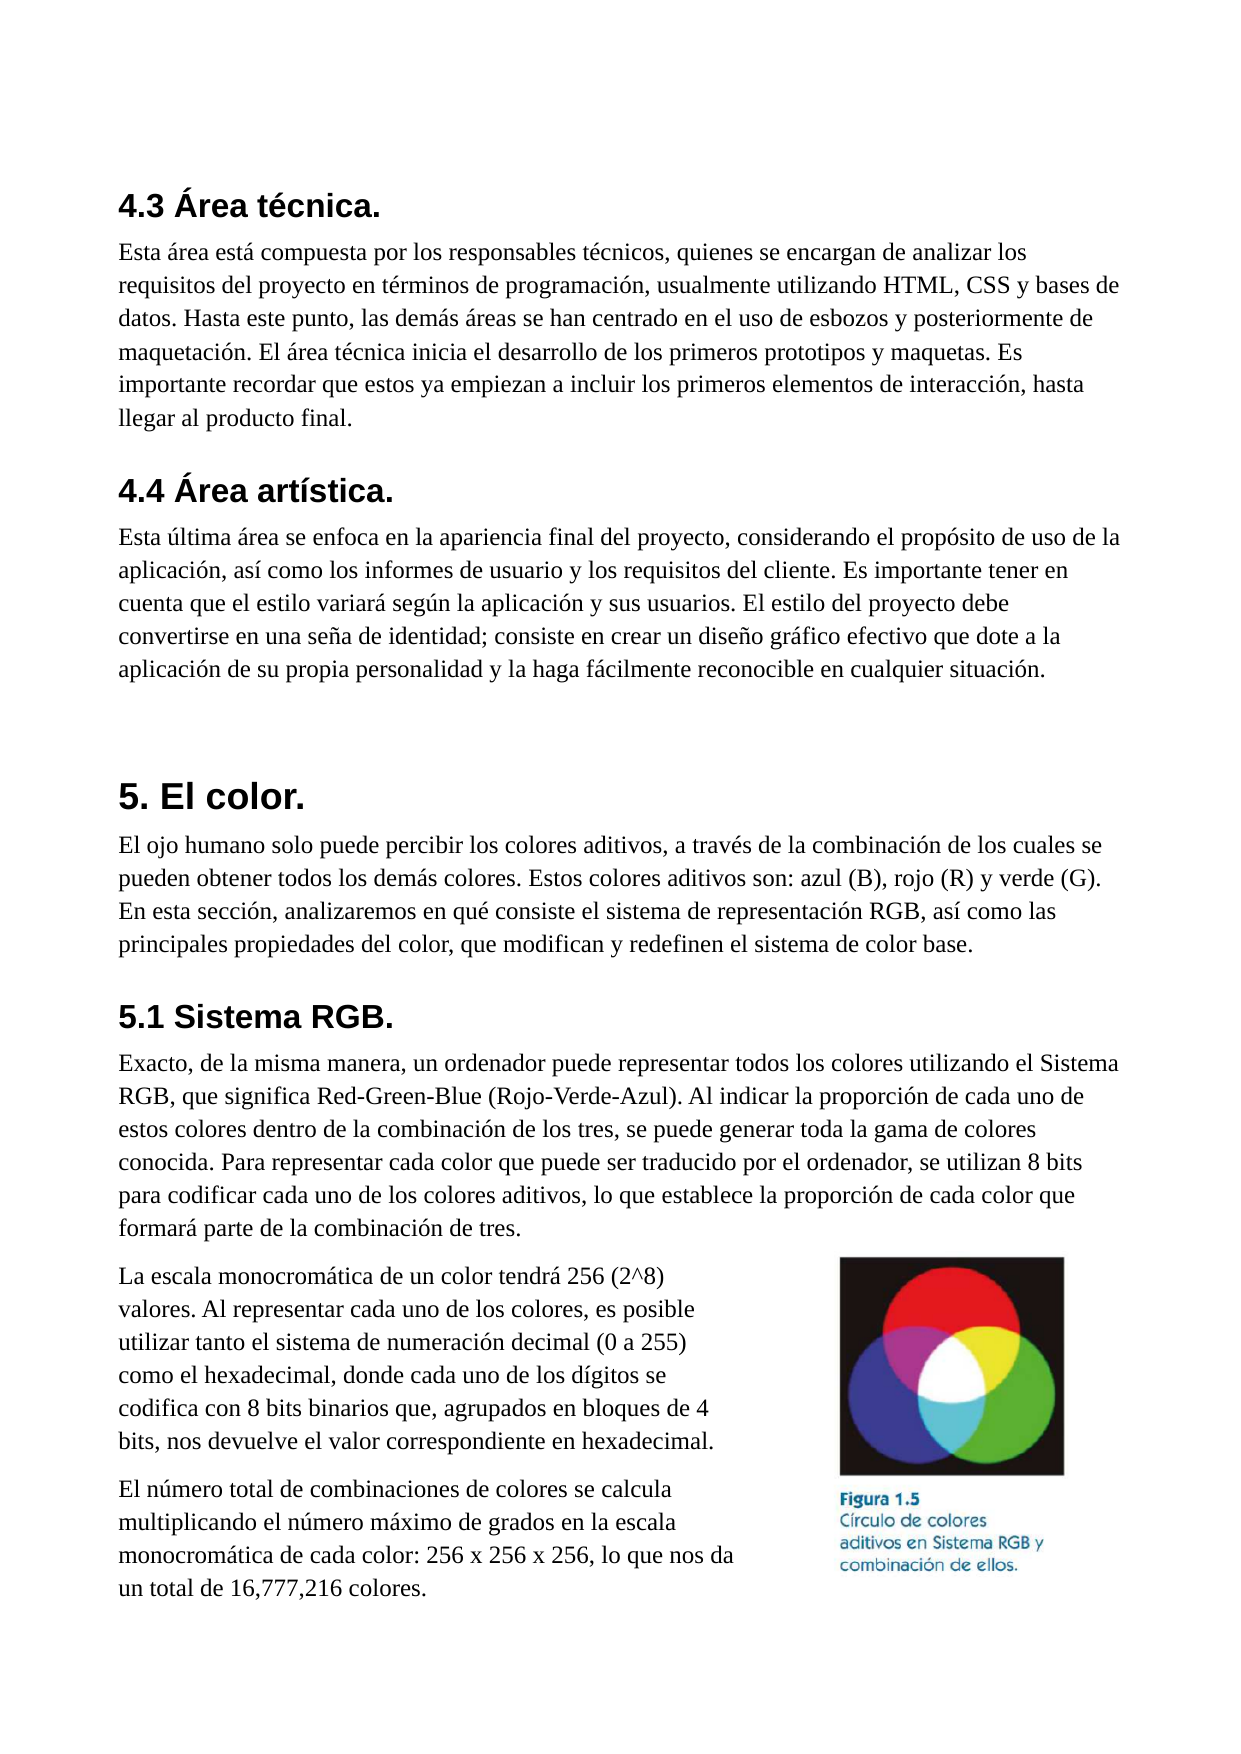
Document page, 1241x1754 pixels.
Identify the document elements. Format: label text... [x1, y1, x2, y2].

text Exacto, de la misma manera, un ordenador puede representar todos los colores utilizando el Sistema RGB, que significa Red-Green-Blue (Rojo-Verde-Azul). Al indicar la proporción de cada uno de estos colores dentro de la combinación de los tres, se puede generar toda la gama de colores conocida. Para representar cada color que puede ser traducido por el ordenador, se utilizan 8 bits para codificar cada uno de los colores aditivos, lo que establece la proporción de cada color que formará parte de la combinación de tres. [118, 1048, 1122, 1242]
subtitle 5. El color. [118, 774, 1122, 817]
subtitle 4.4 Área artística. [118, 471, 1122, 509]
text Esta última área se enfoca en la apariencia final del proyecto, considerando el propósito de uso de la aplicación, así como los informes de usuario y los requisitos del cliente. Es importante tener en cuenta que el estilo variará según la aplicación y sus usuarios. El estilo del proyecto debe convertirse en una seña de identidad; consiste en crear un diseño gráfico efectivo que dote a la aplicación de su propia personalidad y la haga fácilmente reconocible en cualquier situación. [118, 522, 1122, 683]
text El número total de combinaciones de colores se calcula multiplicando el número máximo de grados en la escala monocromática de cada color: 256 x 256 x 256, lo que nos da un total de 16,777,216 colores. [118, 1474, 744, 1602]
subtitle 5.1 Sistema RGB. [118, 997, 1122, 1036]
picture [829, 1251, 1085, 1586]
text Esta área está compuesta por los responsables técnicos, quienes se encargan de analizar los requisitos del proyecto en términos de programación, usualmente utilizando HTML, CSS y bases de datos. Hasta este punto, las demás áreas se han centrado en el uso de esbozos y posteriormente de maquetación. El área técnica inicia el desarrollo de los primeros prototipos y maquetas. Es importante recordar que estos ya empiezan a incluir los primeros elementos de interacción, hasta llegar al producto final. [118, 237, 1122, 431]
subtitle 4.3 Área técnica. [118, 187, 1122, 225]
text El ojo humano solo puede percibir los colores aditivos, a través de la combinación de los cuales se pueden obtener todos los demás colores. Estos colores aditivos son: azul (B), rojo (R) y verde (G). En esta sección, analizaremos en qué consiste el sistema de representación RGB, así como las principales propiedades del color, que modifican y redefinen el sistema de color base. [118, 830, 1122, 958]
text La escala monocromática de un color tendrá 256 (2^8) valores. Al representar cada uno de los colores, es posible utilizar tanto el sistema de numeración decimal (0 a 255) como el hexadecimal, donde cada uno de los dígitos se codifica con 8 bits binarios que, agrupados en bloques de 4 bits, nos devuelve el valor correspondiente en hexadecimal. [118, 1261, 744, 1455]
